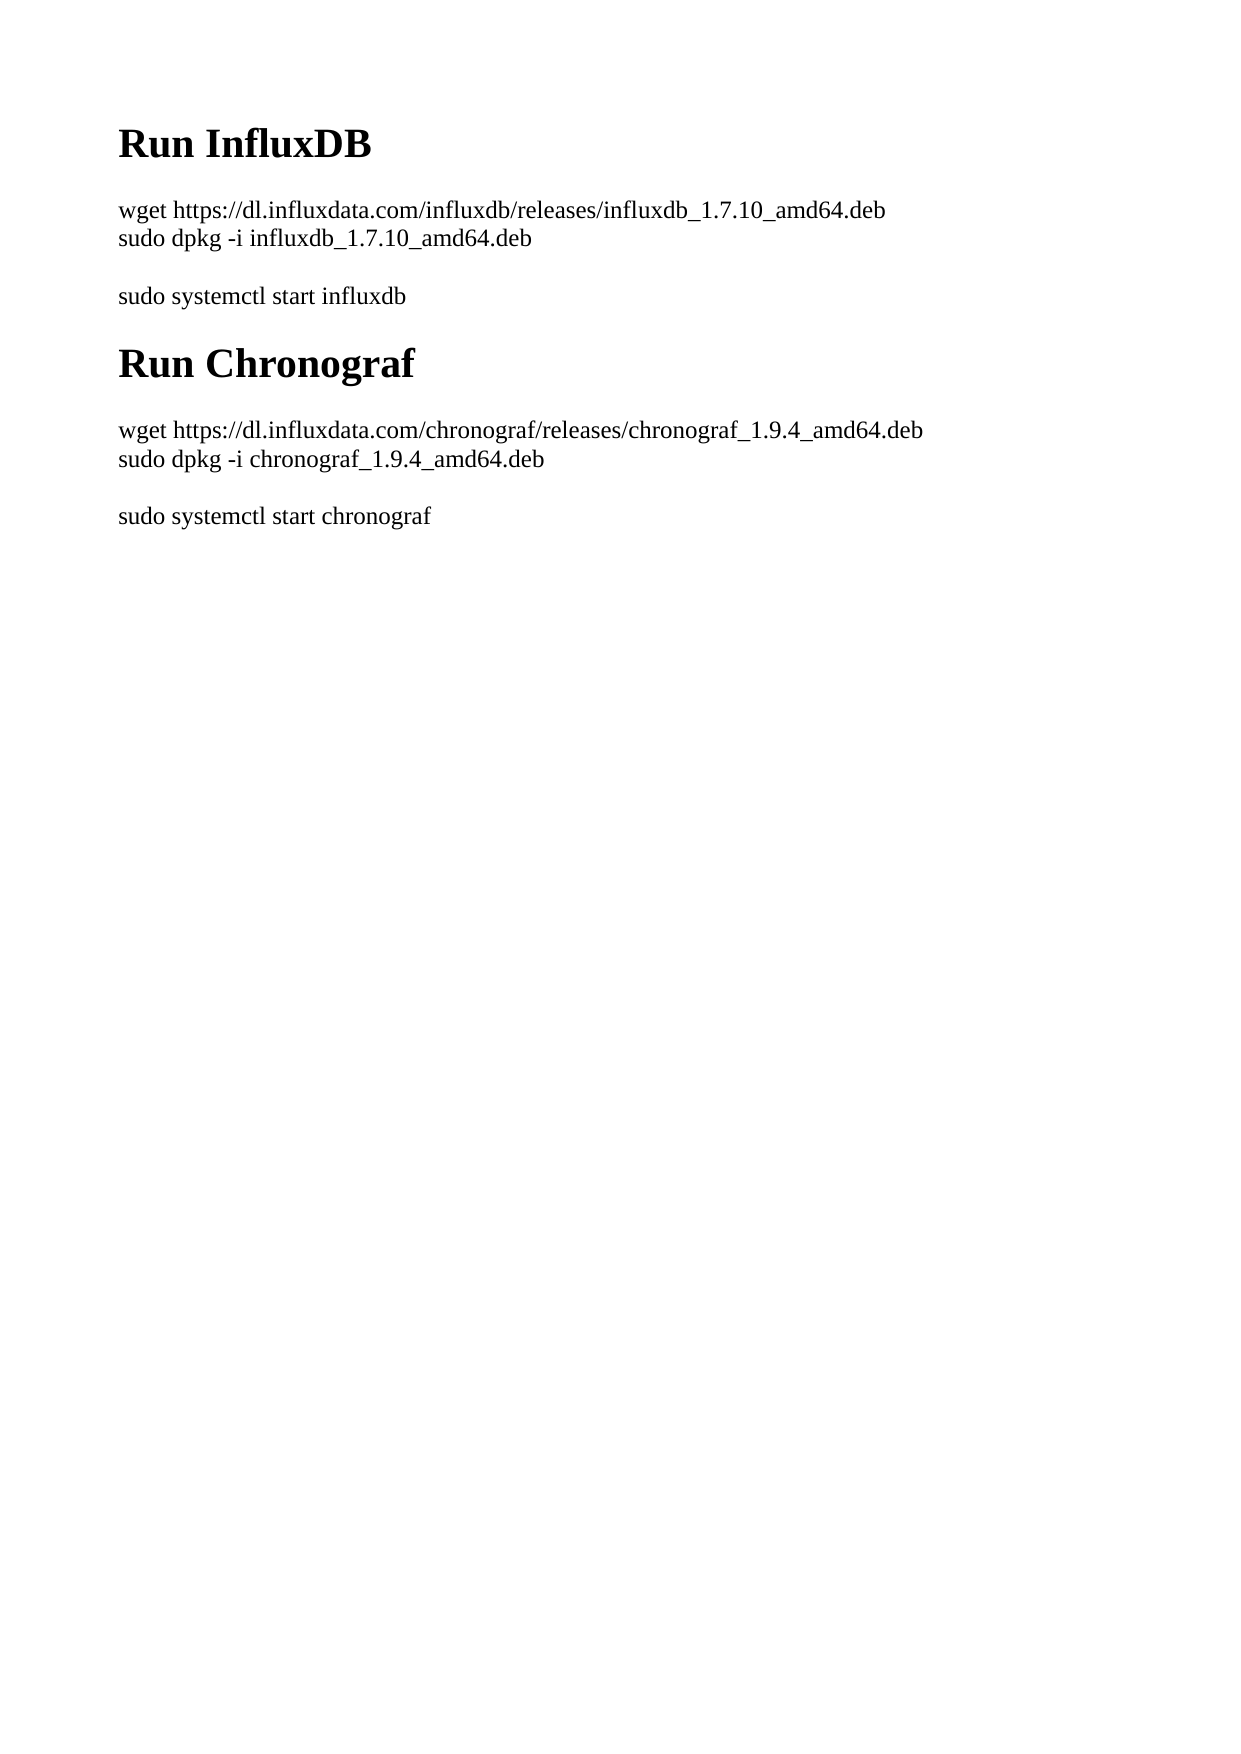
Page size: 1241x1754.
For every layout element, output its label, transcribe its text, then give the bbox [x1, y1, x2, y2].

text Run Chronograf [118, 338, 1122, 386]
text sudo systemctl start chronograf [118, 501, 1122, 530]
text Run InfluxDB [118, 118, 1122, 166]
text sudo dpkg -i influxdb_1.7.10_amd64.deb [118, 223, 1122, 252]
text sudo dpkg -i chronograf_1.9.4_amd64.deb [118, 444, 1122, 473]
text sudo systemctl start influxdb [118, 281, 1122, 310]
text wget https://dl.influxdata.com/chronograf/releases/chronograf_1.9.4_amd64.deb [118, 415, 1122, 444]
text wget https://dl.influxdata.com/influxdb/releases/influxdb_1.7.10_amd64.deb [118, 195, 1122, 223]
